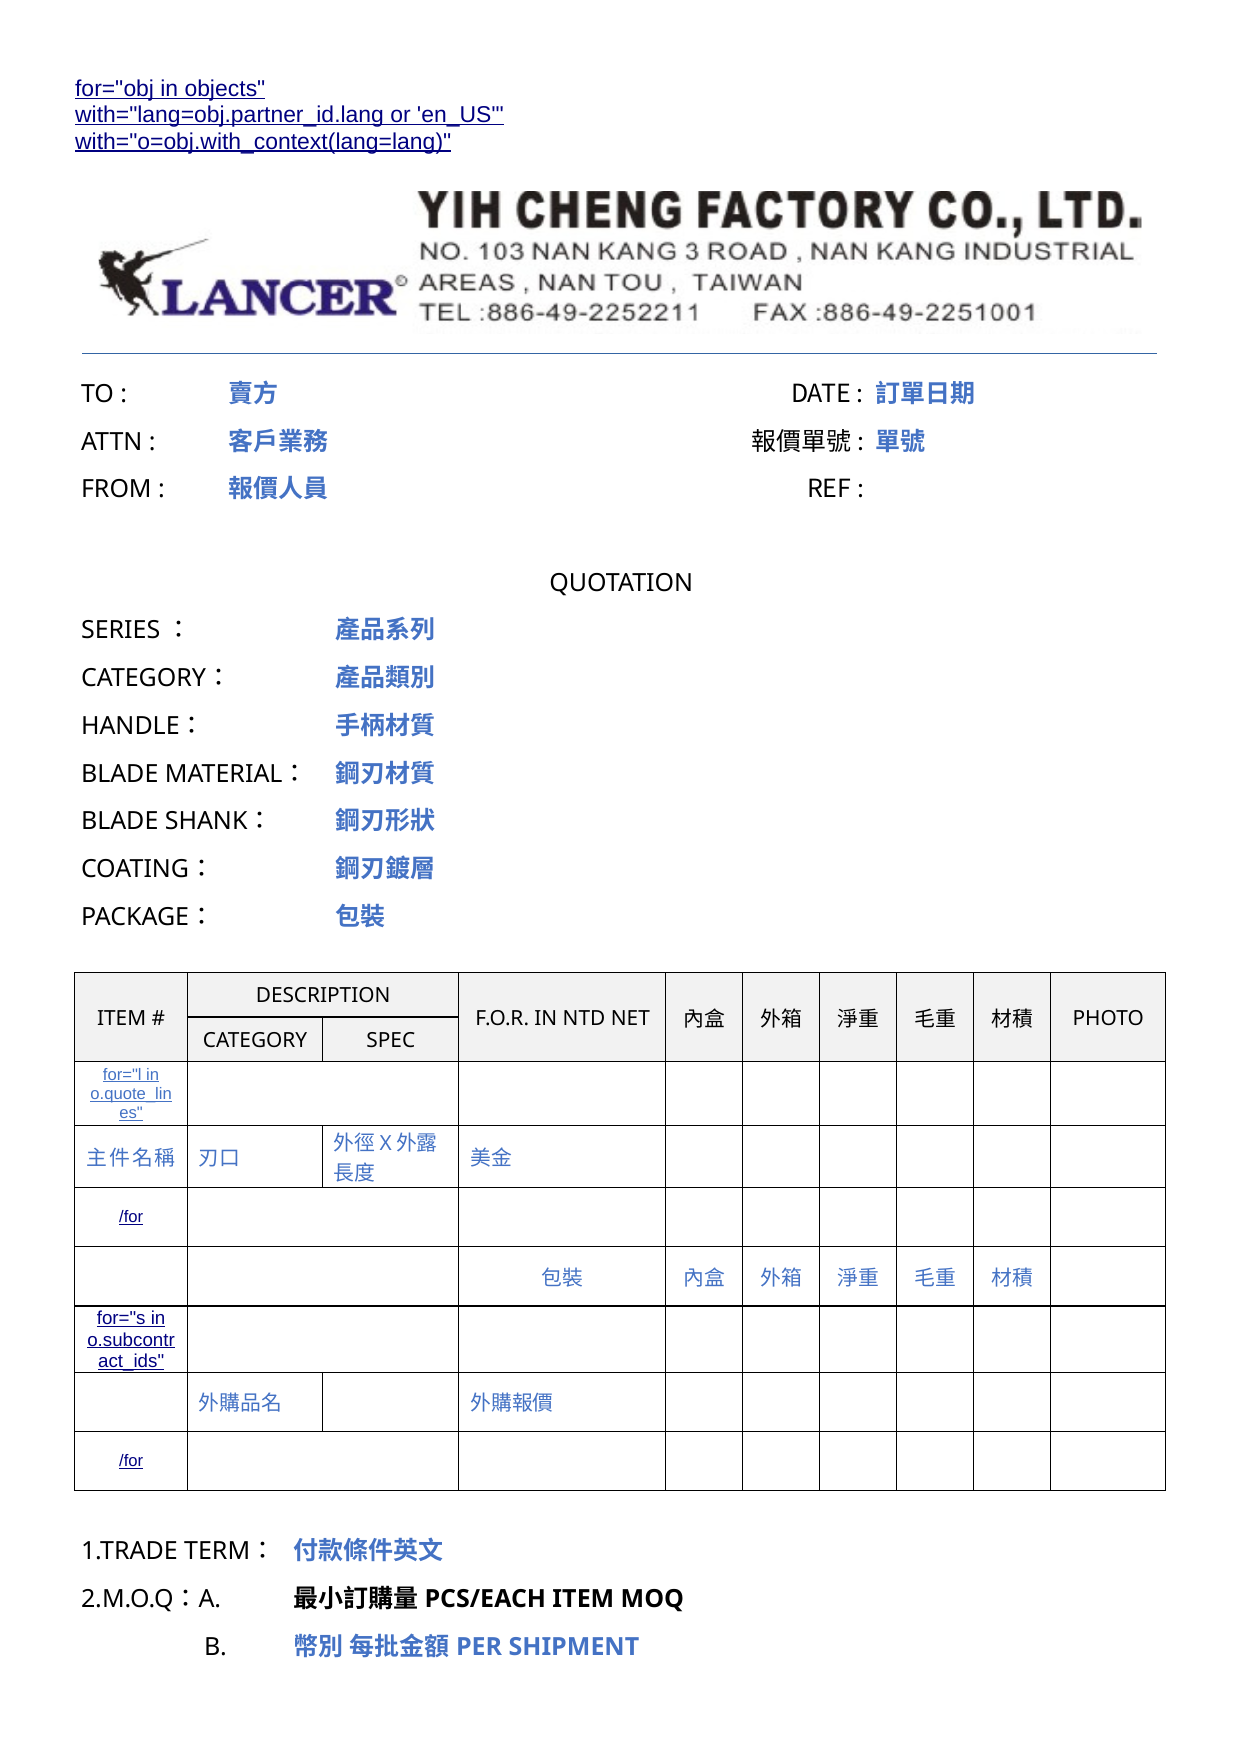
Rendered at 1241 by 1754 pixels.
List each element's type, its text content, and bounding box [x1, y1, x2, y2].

table_header DESCRIPTION [188, 973, 458, 1016]
table_header [974, 1307, 1050, 1372]
table_cell [619, 511, 869, 559]
table_header [188, 1307, 458, 1372]
table_cell [75, 1247, 187, 1305]
table_cell HANDLE： [75, 700, 330, 747]
table_cell 包裝 [459, 1247, 665, 1305]
table_cell CATEGORY： [75, 652, 330, 699]
table_cell 外箱 [743, 1247, 819, 1305]
table_cell 材積 [974, 1247, 1050, 1305]
table_cell [459, 1062, 665, 1125]
table_cell [743, 1188, 819, 1246]
table_cell 外購品名 [188, 1373, 322, 1431]
table_cell 幣別 每批金額 PER SHIPMENT [287, 1620, 1167, 1668]
table_cell ATTN : [75, 416, 223, 463]
table_cell [188, 1062, 458, 1125]
table_cell [974, 1126, 1050, 1187]
table_cell 內盒 [666, 1247, 742, 1305]
table_header ITEM # [75, 973, 187, 1061]
table_cell [743, 1062, 819, 1125]
table_cell /for [75, 1432, 187, 1490]
table_header [459, 1307, 665, 1372]
table_cell [743, 1432, 819, 1490]
table_cell 最小訂購量 PCS/EACH ITEM MOQ [287, 1573, 1167, 1620]
table_cell 刃口 [188, 1126, 322, 1187]
table_header for="s in o.subcontract_ids" [75, 1307, 187, 1372]
table_cell [820, 1373, 896, 1431]
table_header [666, 1307, 742, 1372]
table_cell [743, 1373, 819, 1431]
table_cell [974, 1432, 1050, 1490]
table_cell [1051, 1062, 1165, 1125]
table_cell [897, 1373, 973, 1431]
table_cell [897, 1062, 973, 1125]
table_header 賣方 [223, 368, 619, 416]
table_cell 外購報價 [459, 1373, 665, 1431]
table_cell 毛重 [897, 1247, 973, 1305]
table_cell [1051, 1432, 1165, 1490]
table_cell 美金 [459, 1126, 665, 1187]
table_header 訂單日期 [869, 368, 1167, 416]
table_cell FROM : [75, 463, 223, 511]
table_cell [897, 1126, 973, 1187]
table_cell 鋼刃鍍層 [330, 843, 1167, 890]
table_header 毛重 [897, 973, 973, 1061]
table_header 淨重 [820, 973, 896, 1061]
text with="lang=obj.partner_id.lang or 'en_US'" [75, 101, 1165, 128]
table_header [1051, 1307, 1165, 1372]
table_cell [666, 1432, 742, 1490]
table_header F.O.R. IN NTD NET [459, 973, 665, 1061]
table_header SERIES ： [75, 604, 330, 652]
text with="o=obj.with_context(lang=lang)" [75, 128, 1165, 154]
table_cell [974, 1062, 1050, 1125]
table_cell 報價單號 : [619, 416, 869, 463]
table_header 外箱 [743, 973, 819, 1061]
table_cell QUOTATION [75, 559, 1167, 604]
table_cell 手柄材質 [330, 700, 1167, 747]
table_cell [743, 1126, 819, 1187]
table_header 付款條件英文 [287, 1525, 1167, 1573]
table_cell BLADE SHANK： [75, 795, 330, 843]
table_cell [666, 1062, 742, 1125]
table_cell 報價人員 [223, 463, 619, 511]
table_cell [666, 1188, 742, 1246]
table_cell 鋼刃形狀 [330, 795, 1167, 843]
table_header [897, 1307, 973, 1372]
table_cell CATEGORY [188, 1018, 322, 1061]
table_header DATE : [619, 368, 869, 416]
table_cell [459, 1432, 665, 1490]
table_cell 2.M.O.Q：A. [75, 1573, 287, 1620]
table_cell [188, 1188, 458, 1246]
table_cell REF : [619, 463, 869, 511]
table_cell [223, 511, 619, 559]
table_cell [820, 1432, 896, 1490]
table_cell [666, 1373, 742, 1431]
table_cell [188, 1432, 458, 1490]
table_cell 淨重 [820, 1247, 896, 1305]
text for="obj in objects" [75, 75, 1165, 101]
table_cell PACKAGE： [75, 890, 330, 938]
table_cell [820, 1188, 896, 1246]
table_cell 單號 [869, 416, 1167, 463]
table_cell BLADE MATERIAL： [75, 747, 330, 795]
table_cell COATING： [75, 843, 330, 890]
table_header 內盒 [666, 973, 742, 1061]
table_cell [1051, 1247, 1165, 1305]
table_cell [869, 511, 1167, 559]
table_cell [974, 1188, 1050, 1246]
table_header PHOTO [1051, 973, 1165, 1061]
table_cell 外徑X外露長度 [323, 1126, 458, 1187]
table_cell 主件名稱 [75, 1126, 187, 1187]
table_header 材積 [974, 973, 1050, 1061]
table_cell [188, 1247, 458, 1305]
table_header 1.TRADE TERM： [75, 1525, 287, 1573]
table_cell [666, 1126, 742, 1187]
table_cell 產品類別 [330, 652, 1167, 699]
table_cell for="l in o.quote_lines" [75, 1062, 187, 1125]
table_cell [897, 1188, 973, 1246]
table_cell [869, 463, 1167, 511]
table_cell 包裝 [330, 890, 1167, 938]
table_cell [820, 1062, 896, 1125]
picture [98, 191, 1142, 334]
table_header TO : [75, 368, 223, 416]
table_cell [1051, 1188, 1165, 1246]
table_cell [459, 1188, 665, 1246]
table_cell 鋼刃材質 [330, 747, 1167, 795]
table_cell [897, 1432, 973, 1490]
table_cell B. [75, 1620, 287, 1668]
table_cell /for [75, 1188, 187, 1246]
table_cell [75, 511, 223, 559]
table_cell [1051, 1126, 1165, 1187]
table_cell SPEC [323, 1018, 458, 1061]
table_header 產品系列 [330, 604, 1167, 652]
table_cell [974, 1373, 1050, 1431]
table_cell [820, 1126, 896, 1187]
table_cell [1051, 1373, 1165, 1431]
table_cell 客戶業務 [223, 416, 619, 463]
table_cell [323, 1373, 458, 1431]
table_cell [75, 1373, 187, 1431]
table_header [820, 1307, 896, 1372]
table_header [743, 1307, 819, 1372]
